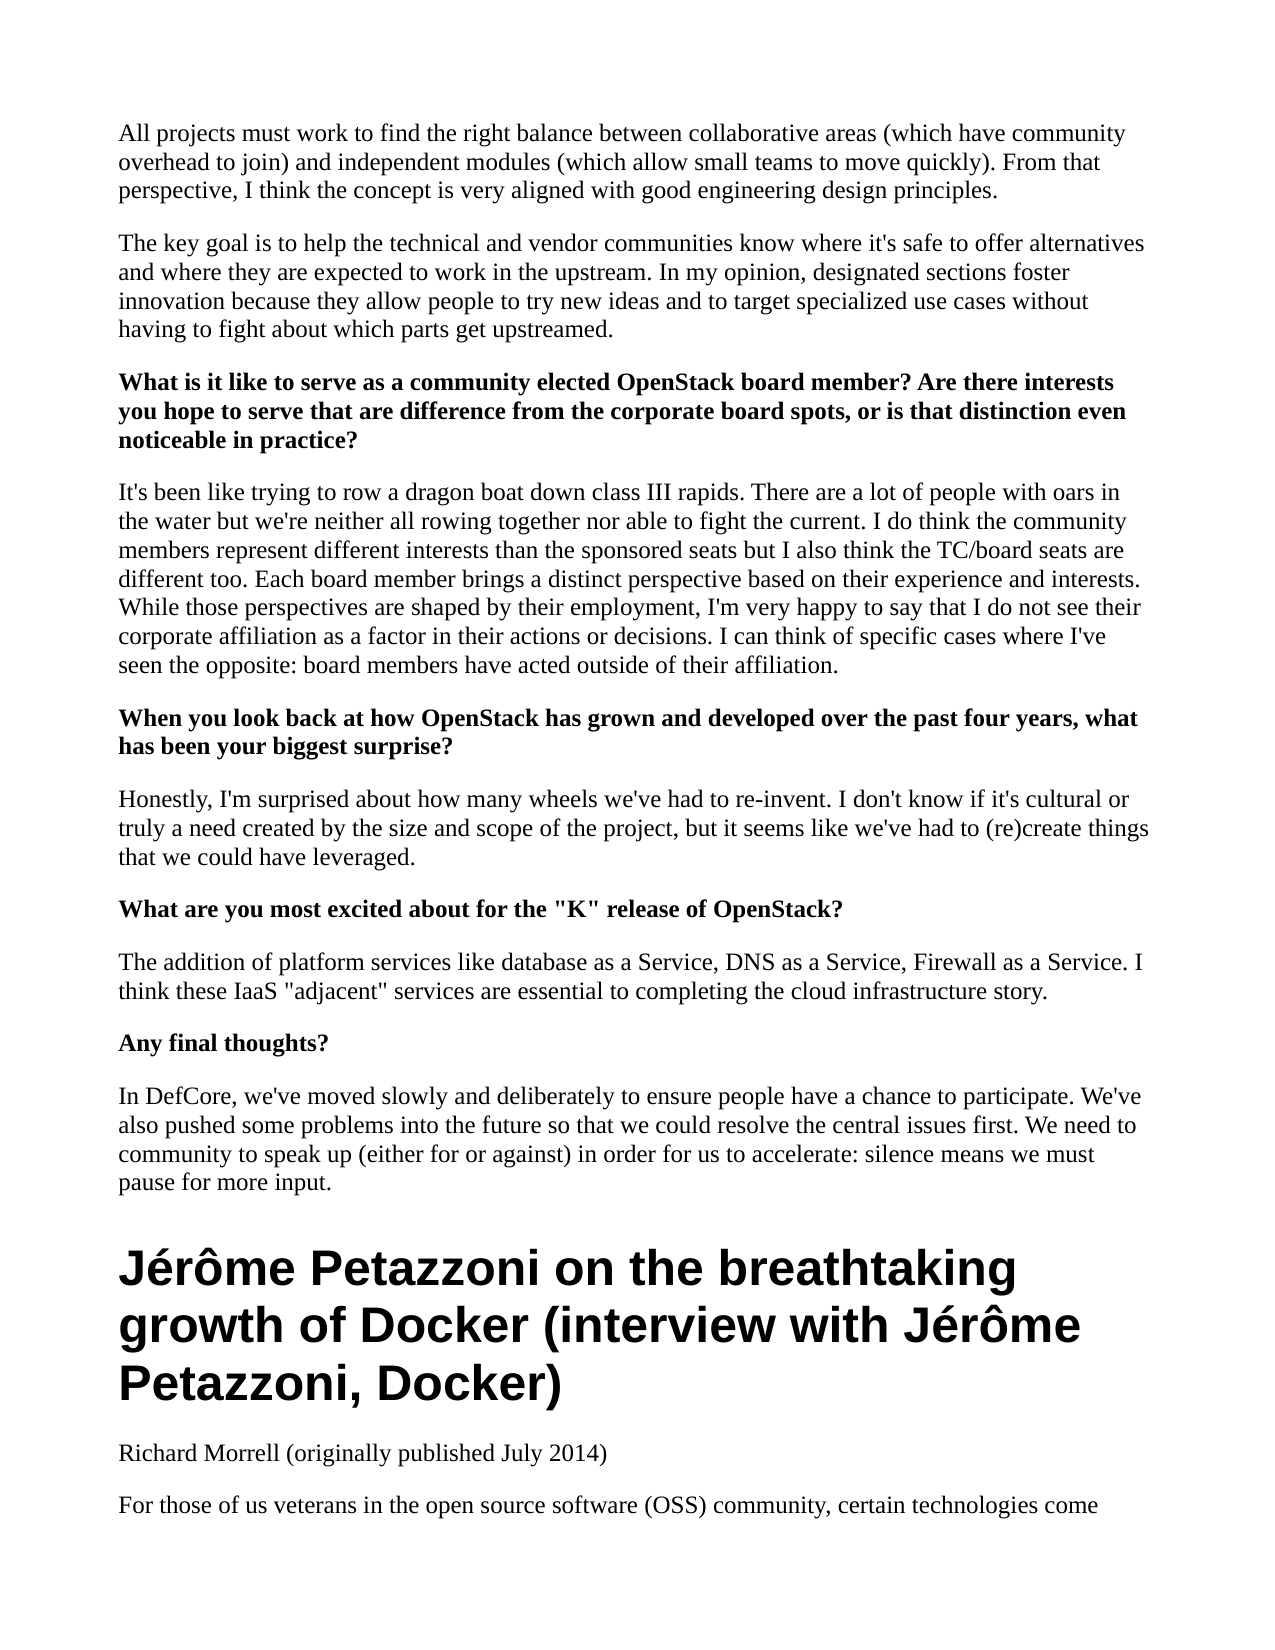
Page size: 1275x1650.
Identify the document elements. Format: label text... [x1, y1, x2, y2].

text Honestly, I'm surprised about how many wheels we've had to re-invent. I don't know if it's cultural or truly a need created by the size and scope of the project, but it seems like we've had to (re)create things that we could have leveraged. [118, 784, 1157, 870]
text It's been like trying to row a dragon boat down class III rapids. There are a lot of people with oars in the water but we're neither all rowing together nor able to fight the current. I do think the community members represent different interests than the sponsored seats but I also think the TC/board seats are different too. Each board member brings a distinct perspective based on their experience and interests. While those perspectives are shaped by their employment, I'm very happy to say that I do not see their corporate affiliation as a factor in their actions or decisions. I can think of specific cases where I've seen the opposite: board members have acted outside of their affiliation. [118, 477, 1157, 679]
text When you look back at how OpenStack has grown and developed over the past four years, what has been your biggest surprise? [118, 703, 1157, 760]
text For those of us veterans in the open source software (OSS) community, certain technologies come [118, 1490, 1157, 1519]
text The key goal is to help the technical and vendor communities know where it's safe to offer alternatives and where they are expected to work in the upstream. In my opinion, designated sections foster innovation because they allow people to try new ideas and to target specialized use cases without having to fight about which parts get upstreamed. [118, 228, 1157, 343]
text The addition of platform services like database as a Service, DNS as a Service, Firewall as a Service. I think these IaaS "adjacent" services are essential to completing the cloud infrastructure story. [118, 947, 1157, 1004]
text What is it like to serve as a community elected OpenStack board member? Are there interests you hope to serve that are difference from the corporate board spots, or is that distinction even noticeable in practice? [118, 367, 1157, 453]
text All projects must work to find the right balance between collaborative areas (which have community overhead to join) and independent modules (which allow small teams to move quickly). From that perspective, I think the concept is very aligned with good engineering design principles. [118, 118, 1157, 204]
text What are you most excited about for the "K" release of OpenStack? [118, 894, 1157, 923]
text Richard Morrell (originally published July 2014) [118, 1438, 1157, 1466]
text Any final thoughts? [118, 1028, 1157, 1057]
text In DefCore, we've moved slowly and deliberately to ensure people have a chance to participate. We've also pushed some problems into the future so that we could resolve the central issues first. We need to community to speak up (either for or against) in order for us to accelerate: silence means we must pause for more input. [118, 1081, 1157, 1196]
subtitle Jérôme Petazzoni on the breathtaking growth of Docker (interview with Jérôme Petazzoni, Docker) [118, 1238, 1157, 1411]
